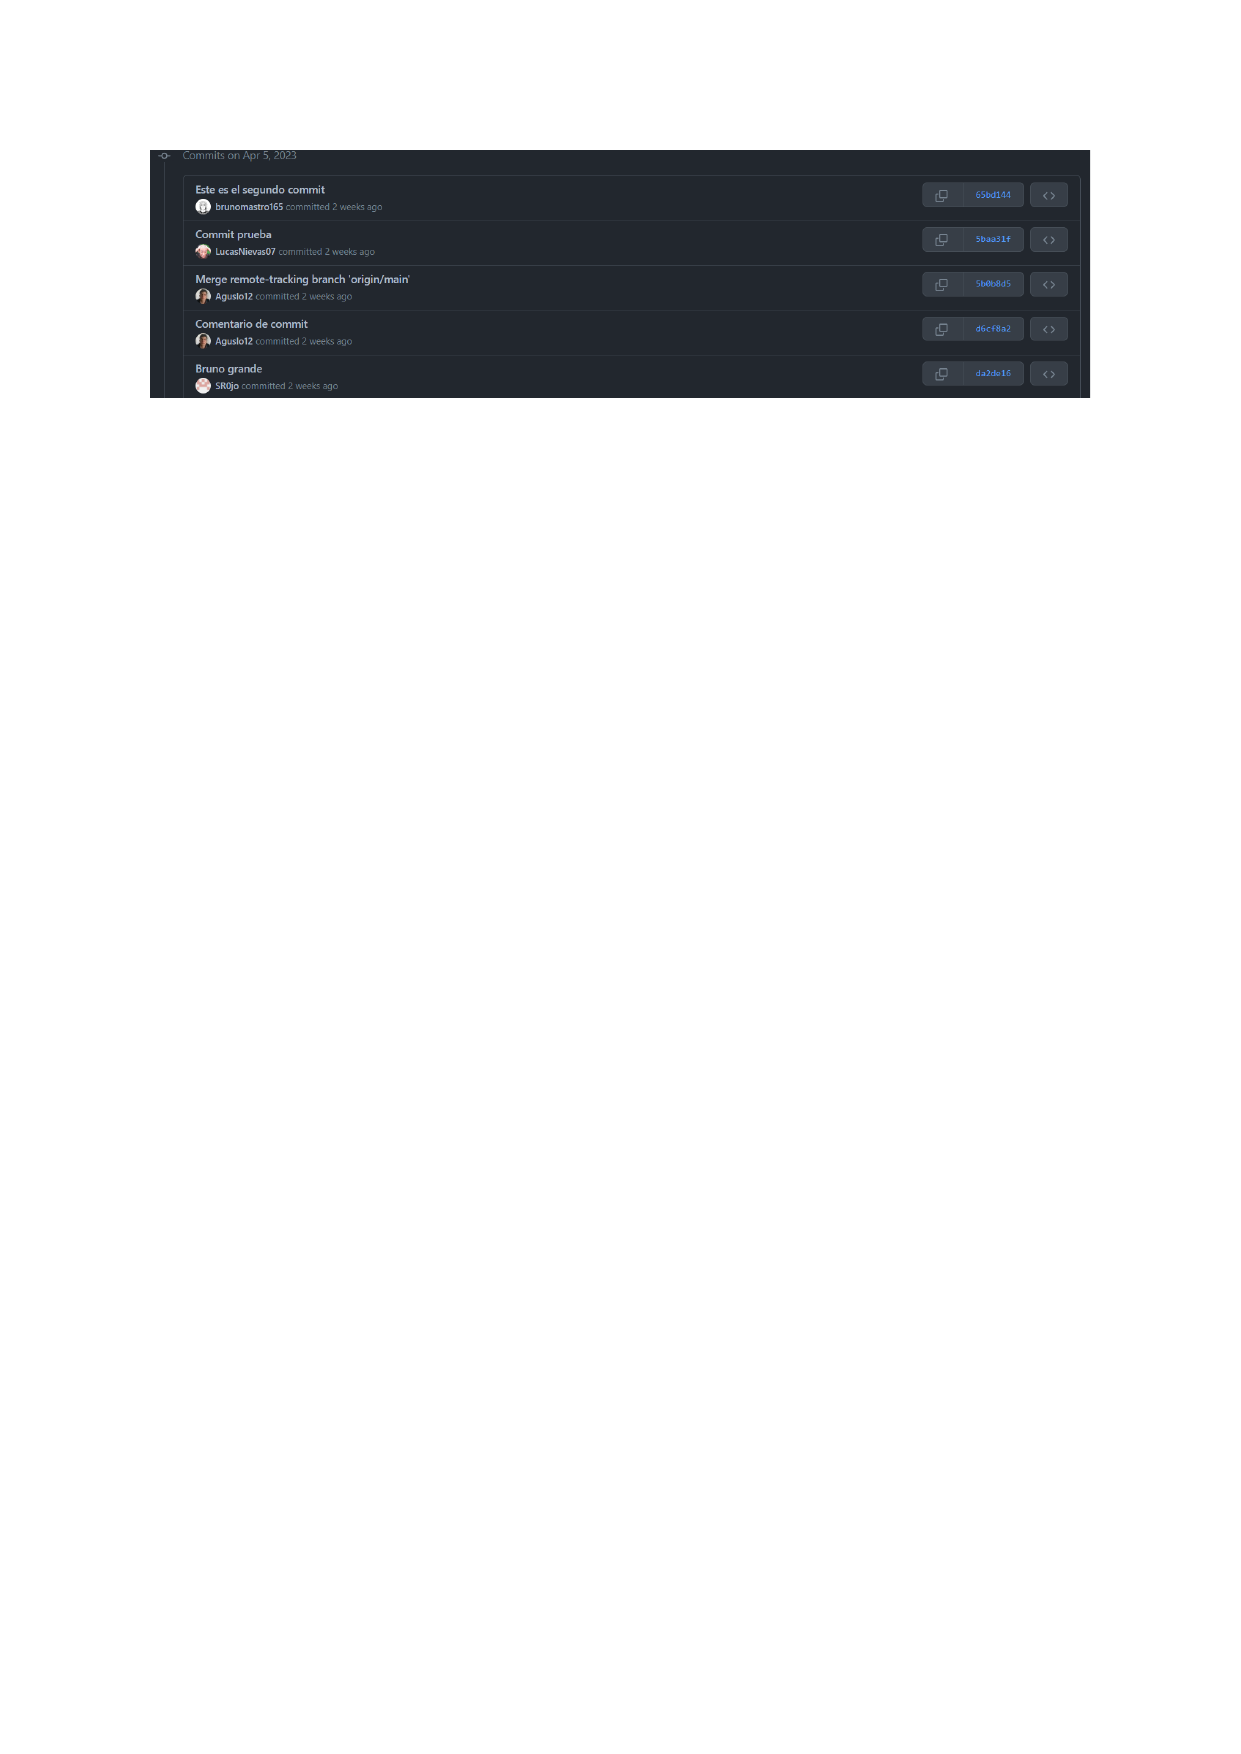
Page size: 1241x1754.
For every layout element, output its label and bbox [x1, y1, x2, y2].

picture [150, 150, 1091, 398]
